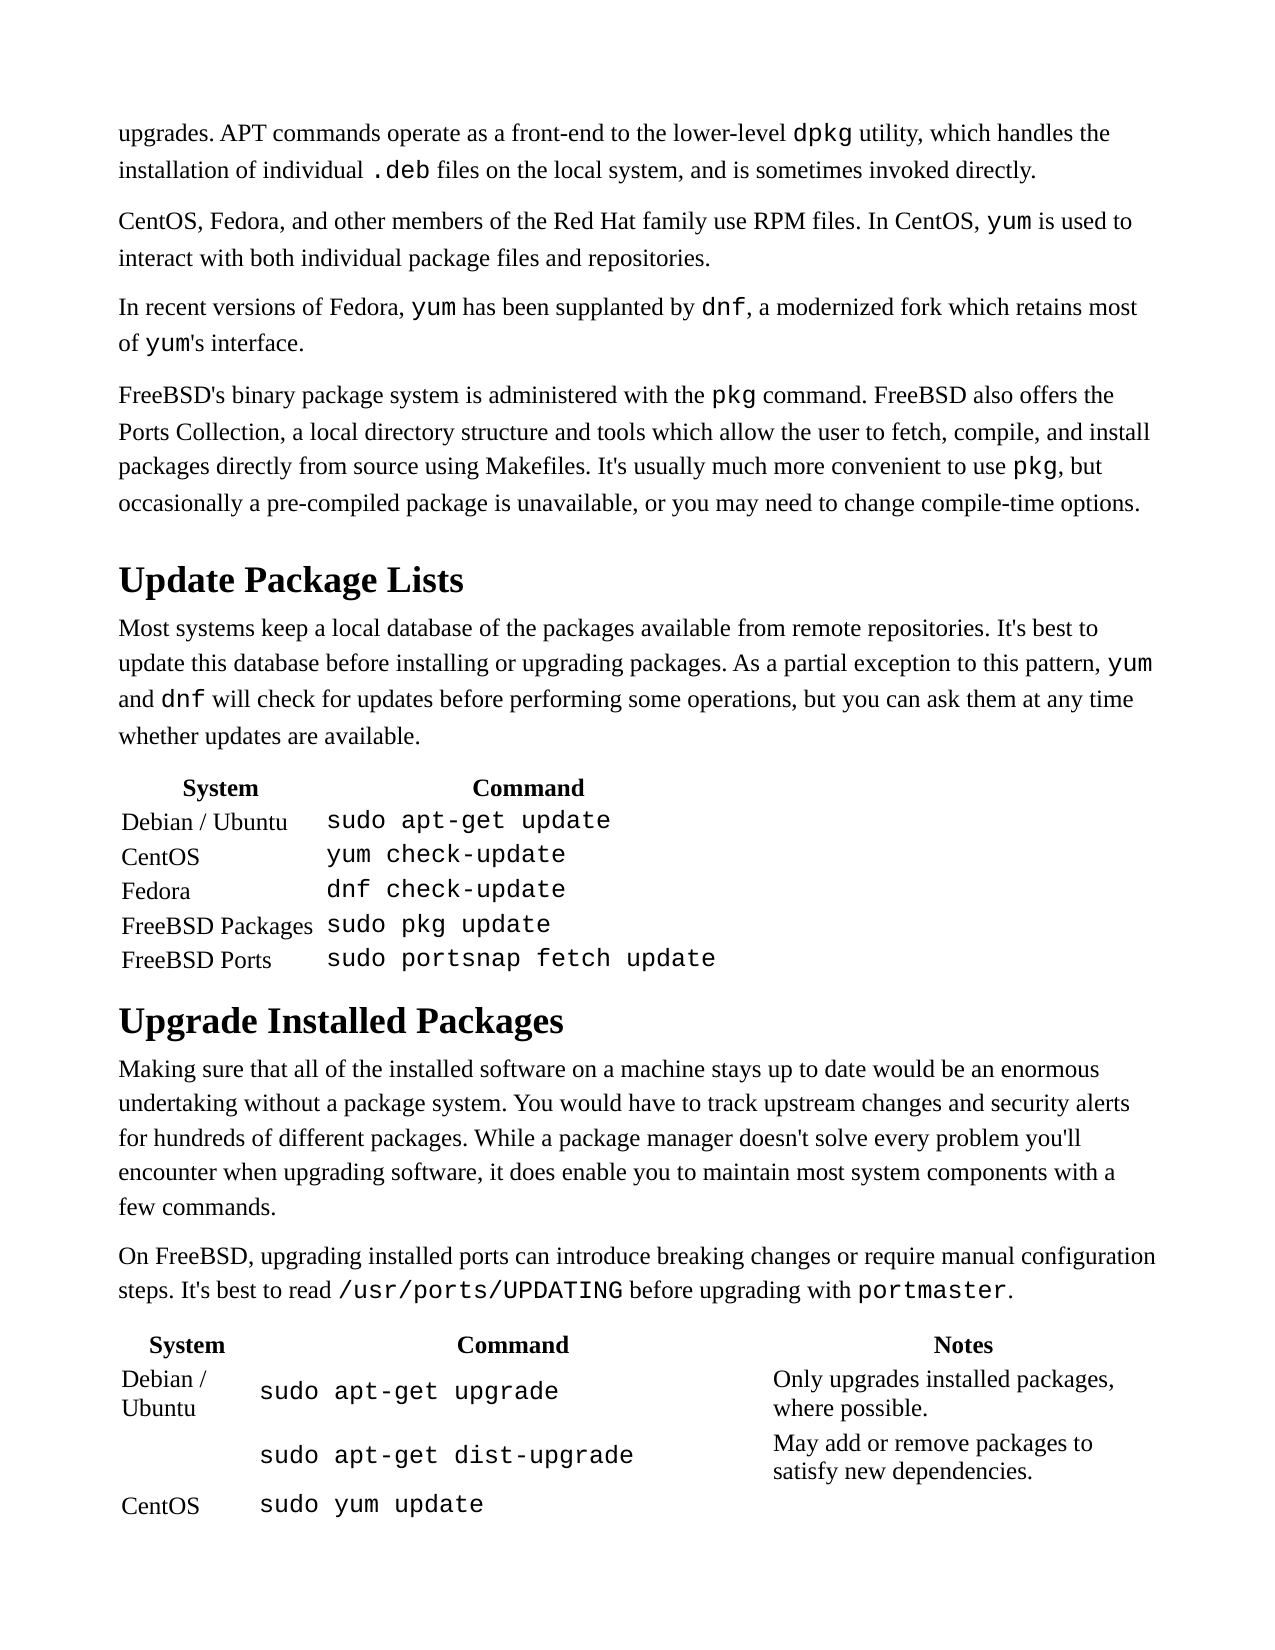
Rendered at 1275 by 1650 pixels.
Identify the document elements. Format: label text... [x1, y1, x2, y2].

table_cell Debian / Ubuntu [118, 804, 323, 839]
table_cell FreeBSD Packages [118, 908, 323, 943]
table_cell sudo apt-get dist-upgrade [256, 1425, 770, 1488]
table_cell Only upgrades installed packages, where possible. [770, 1361, 1157, 1425]
table_cell [118, 1425, 256, 1488]
table_cell Fedora [118, 874, 323, 908]
table_cell sudo pkg update [323, 908, 733, 943]
table_cell sudo portsnap fetch update [323, 943, 733, 977]
table_header Command [323, 770, 733, 804]
table_cell sudo yum update [256, 1488, 770, 1523]
text Most systems keep a local database of the packages available from remote repositories. It's best to update this database before installing or upgrading packages. As a partial exception to this pattern, yum and dnf will check for updates before performing some operations, but you can ask them at any time whether updates are available. [118, 613, 1157, 749]
text On FreeBSD, upgrading installed ports can introduce breaking changes or require manual configuration steps. It's best to read /usr/ports/UPDATING before upgrading with portmaster. [118, 1241, 1157, 1306]
table_cell [770, 1488, 1157, 1523]
text upgrades. APT commands operate as a front-end to the lower-level dpkg utility, which handles the installation of individual .deb files on the local system, and is sometimes invoked directly. [118, 118, 1157, 186]
table_cell Debian / Ubuntu [118, 1361, 256, 1425]
text CentOS, Fedora, and other members of the Red Hat family use RPM files. In CentOS, yum is used to interact with both individual package files and repositories. [118, 206, 1157, 272]
table_cell yum check-update [323, 839, 733, 873]
text FreeBSD's binary package system is administered with the pkg command. FreeBSD also offers the Ports Collection, a local directory structure and tools which allow the user to fetch, compile, and install packages directly from source using Makefiles. It's usually much more convenient to use pkg, but occasionally a pre-compiled package is unavailable, or you may need to change compile-time options. [118, 380, 1157, 516]
table_cell CentOS [118, 839, 323, 873]
table_cell CentOS [118, 1488, 256, 1523]
subtitle Upgrade Installed Packages [118, 998, 1157, 1041]
table_cell sudo apt-get upgrade [256, 1361, 770, 1425]
text In recent versions of Fedora, yum has been supplanted by dnf, a modernized fork which retains most of yum's interface. [118, 292, 1157, 359]
table_header System [118, 1327, 256, 1361]
table_cell sudo apt-get update [323, 804, 733, 839]
text Making sure that all of the installed software on a machine stays up to date would be an enormous undertaking without a package system. You would have to track upstream changes and security alerts for hundreds of different packages. While a package manager doesn't solve every problem you'll encounter when upgrading software, it does enable you to maintain most system components with a few commands. [118, 1054, 1157, 1220]
table_cell May add or remove packages to satisfy new dependencies. [770, 1425, 1157, 1488]
table_header Command [256, 1327, 770, 1361]
table_cell FreeBSD Ports [118, 943, 323, 977]
table_header System [118, 770, 323, 804]
table_cell dnf check-update [323, 874, 733, 908]
table_header Notes [770, 1327, 1157, 1361]
subtitle Update Package Lists [118, 557, 1157, 601]
